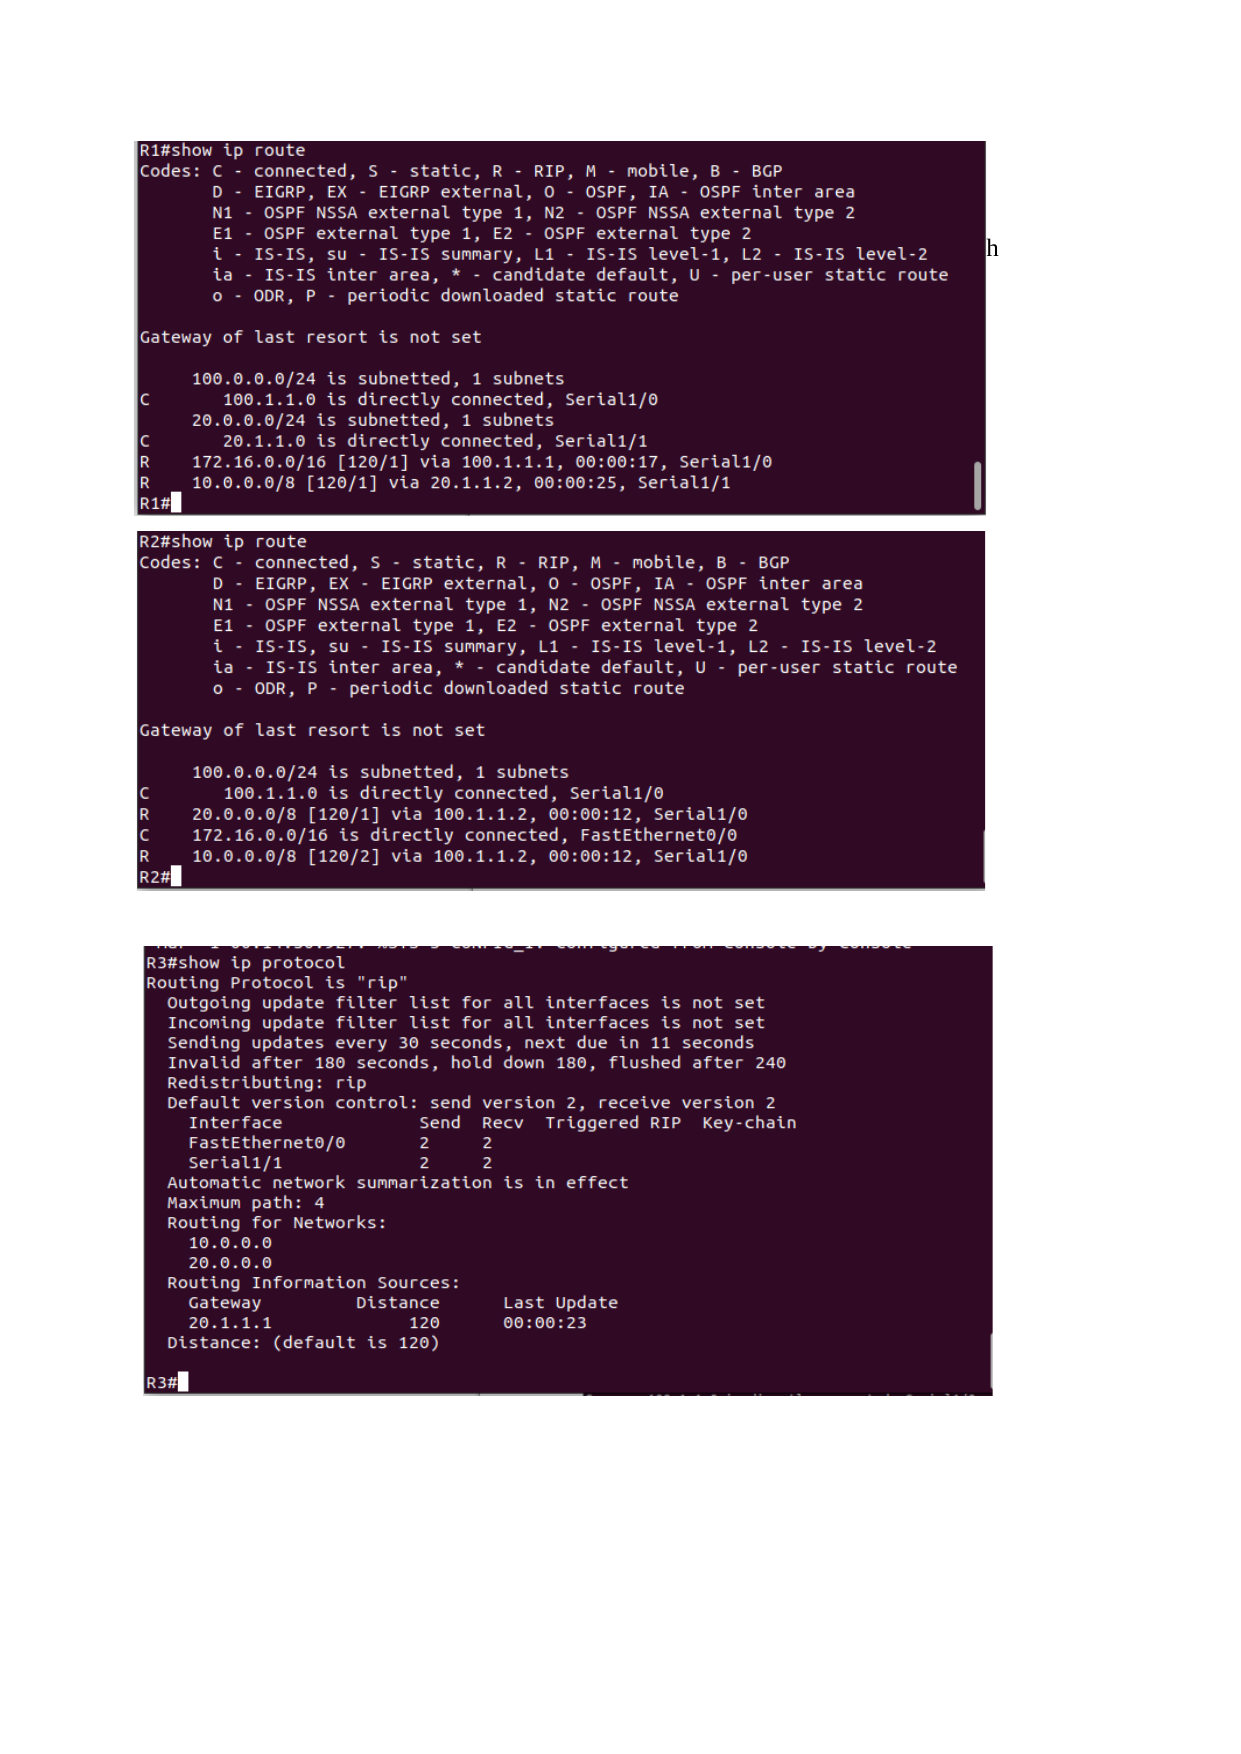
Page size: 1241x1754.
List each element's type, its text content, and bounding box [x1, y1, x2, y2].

picture [143, 946, 993, 1396]
picture [136, 531, 986, 891]
picture [133, 141, 987, 516]
text h [987, 233, 1122, 262]
text [118, 233, 133, 262]
